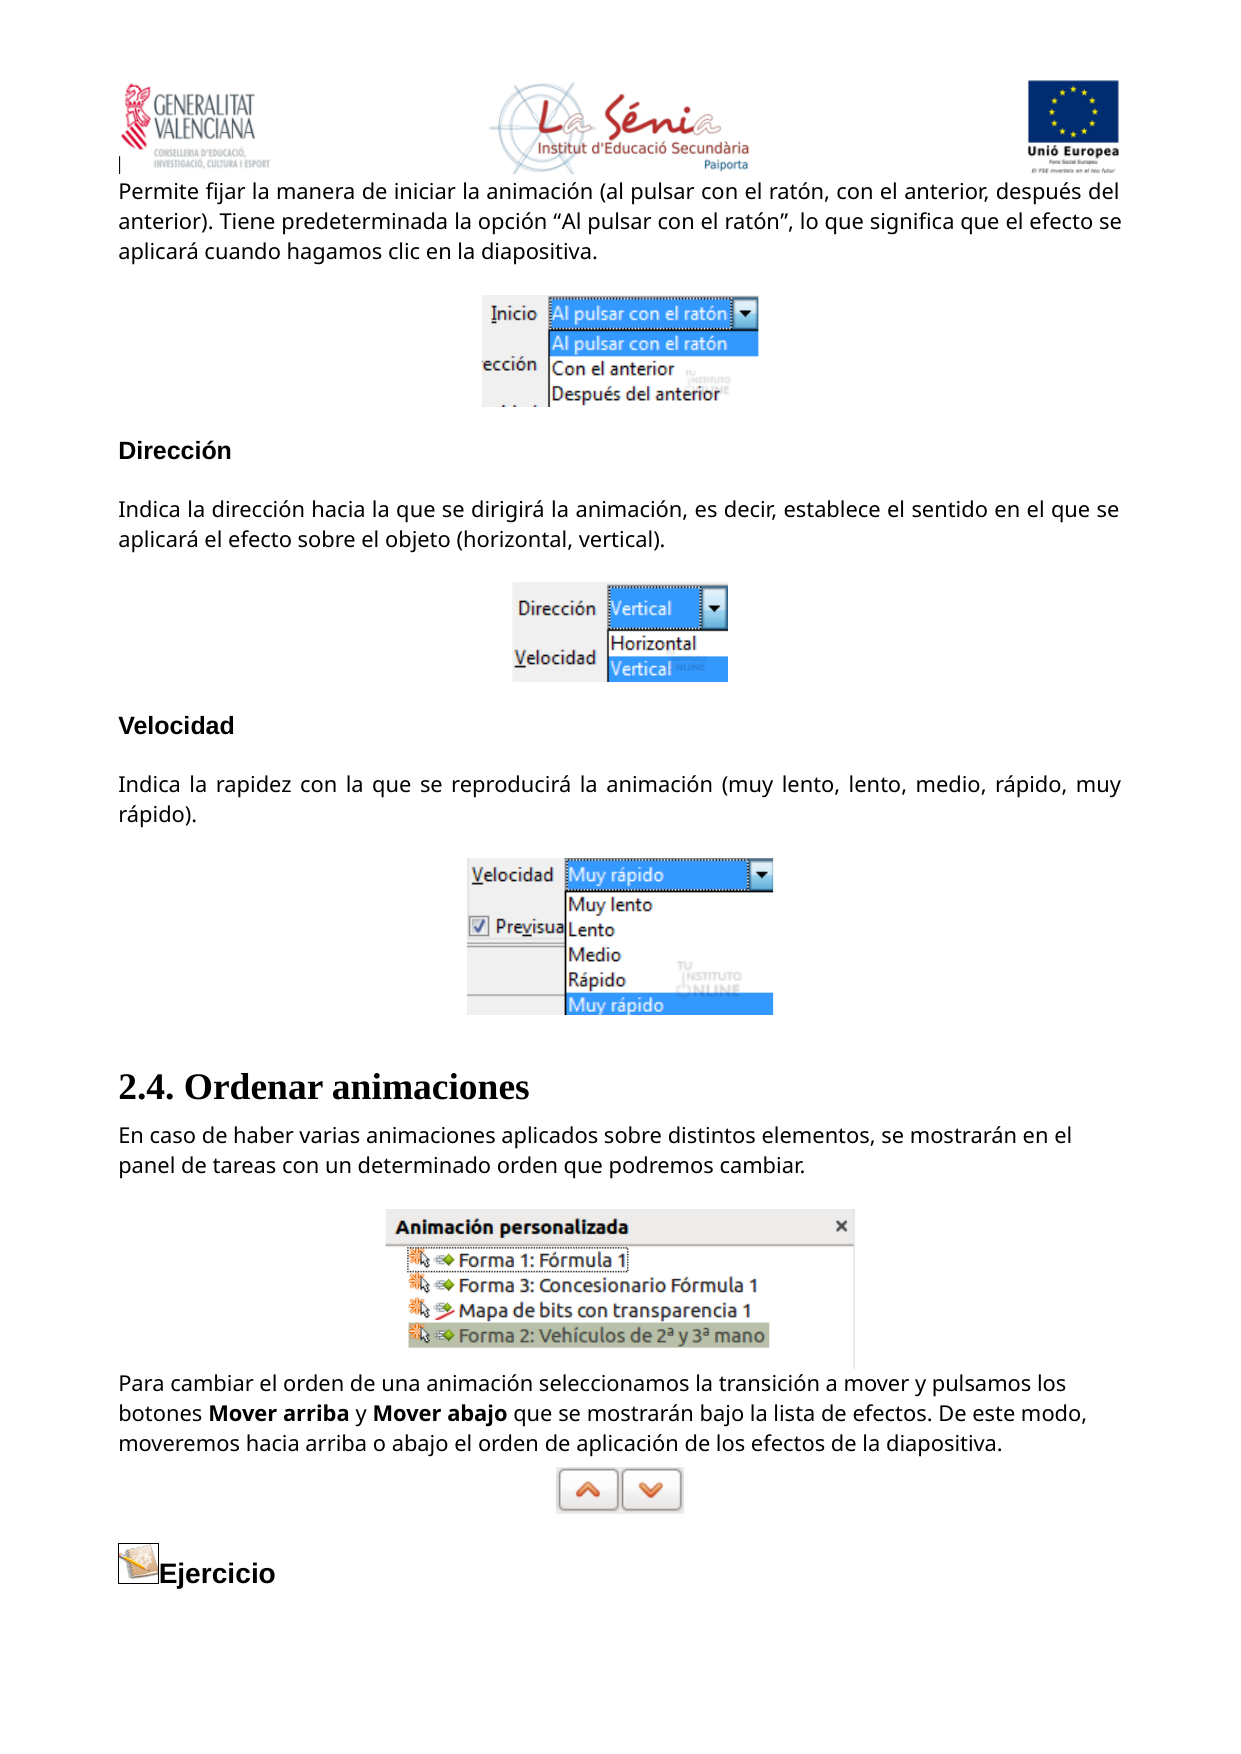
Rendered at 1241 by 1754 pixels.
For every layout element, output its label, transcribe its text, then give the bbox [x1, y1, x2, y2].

text Dirección [118, 436, 1122, 464]
text Para cambiar el orden de una animación seleccionamos la transición a mover y pulsamos los botones Mover arriba y Mover abajo que se mostrarán bajo la lista de efectos. De este modo, moveremos hacia arriba o abajo el orden de aplicación de los efectos de la diapositiva. [118, 1209, 1122, 1458]
text Indica la rapidez con la que se reproducirá la animación (muy lento, lento, medio, rápido, muy rápido). [118, 769, 1122, 829]
text Ejercicio [118, 1543, 1122, 1589]
text Permite fijar la manera de iniciar la animación (al pulsar con el ratón, con el anterior, después del anterior). Tiene predeterminada la opción “Al pulsar con el ratón”, lo que significa que el efecto se aplicará cuando hagamos clic en la diapositiva. [118, 176, 1122, 266]
text Velocidad [118, 711, 1122, 739]
text Indica la dirección hacia la que se dirigirá la animación, es decir, establece el sentido en el que se aplicará el efecto sobre el objeto (horizontal, vertical). [118, 494, 1122, 553]
picture [512, 582, 728, 682]
picture [119, 1544, 158, 1583]
picture [556, 1467, 685, 1514]
picture [467, 858, 774, 1015]
picture [385, 1209, 855, 1369]
picture [481, 295, 759, 407]
subtitle 2.4. Ordenar animaciones [118, 1065, 1122, 1108]
text En caso de haber varias animaciones aplicados sobre distintos elementos, se mostrarán en el panel de tareas con un determinado orden que podremos cambiar. [118, 1120, 1122, 1180]
